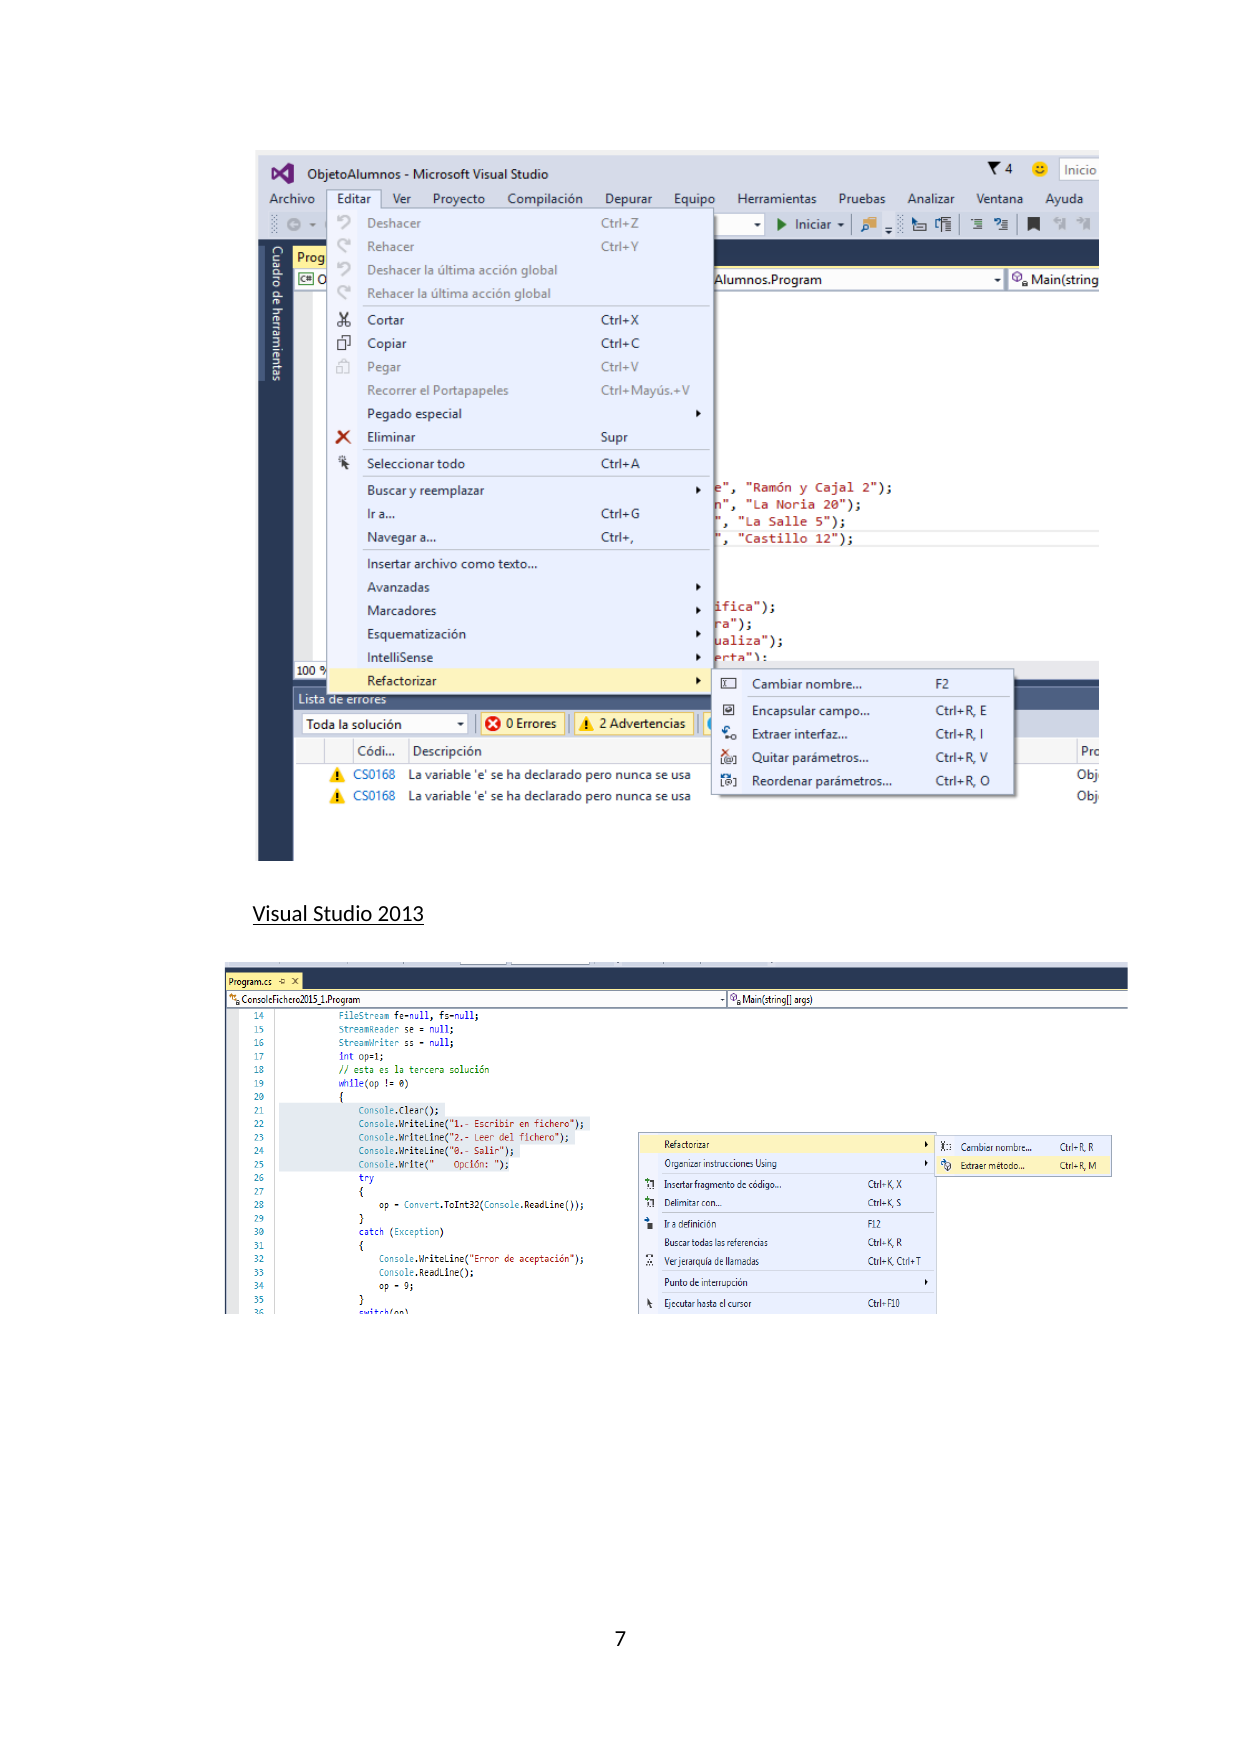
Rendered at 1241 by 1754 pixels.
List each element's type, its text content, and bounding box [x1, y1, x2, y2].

picture [255, 150, 1099, 861]
picture [224, 962, 1128, 1314]
list Visual Studio 2013 [252, 899, 1063, 928]
